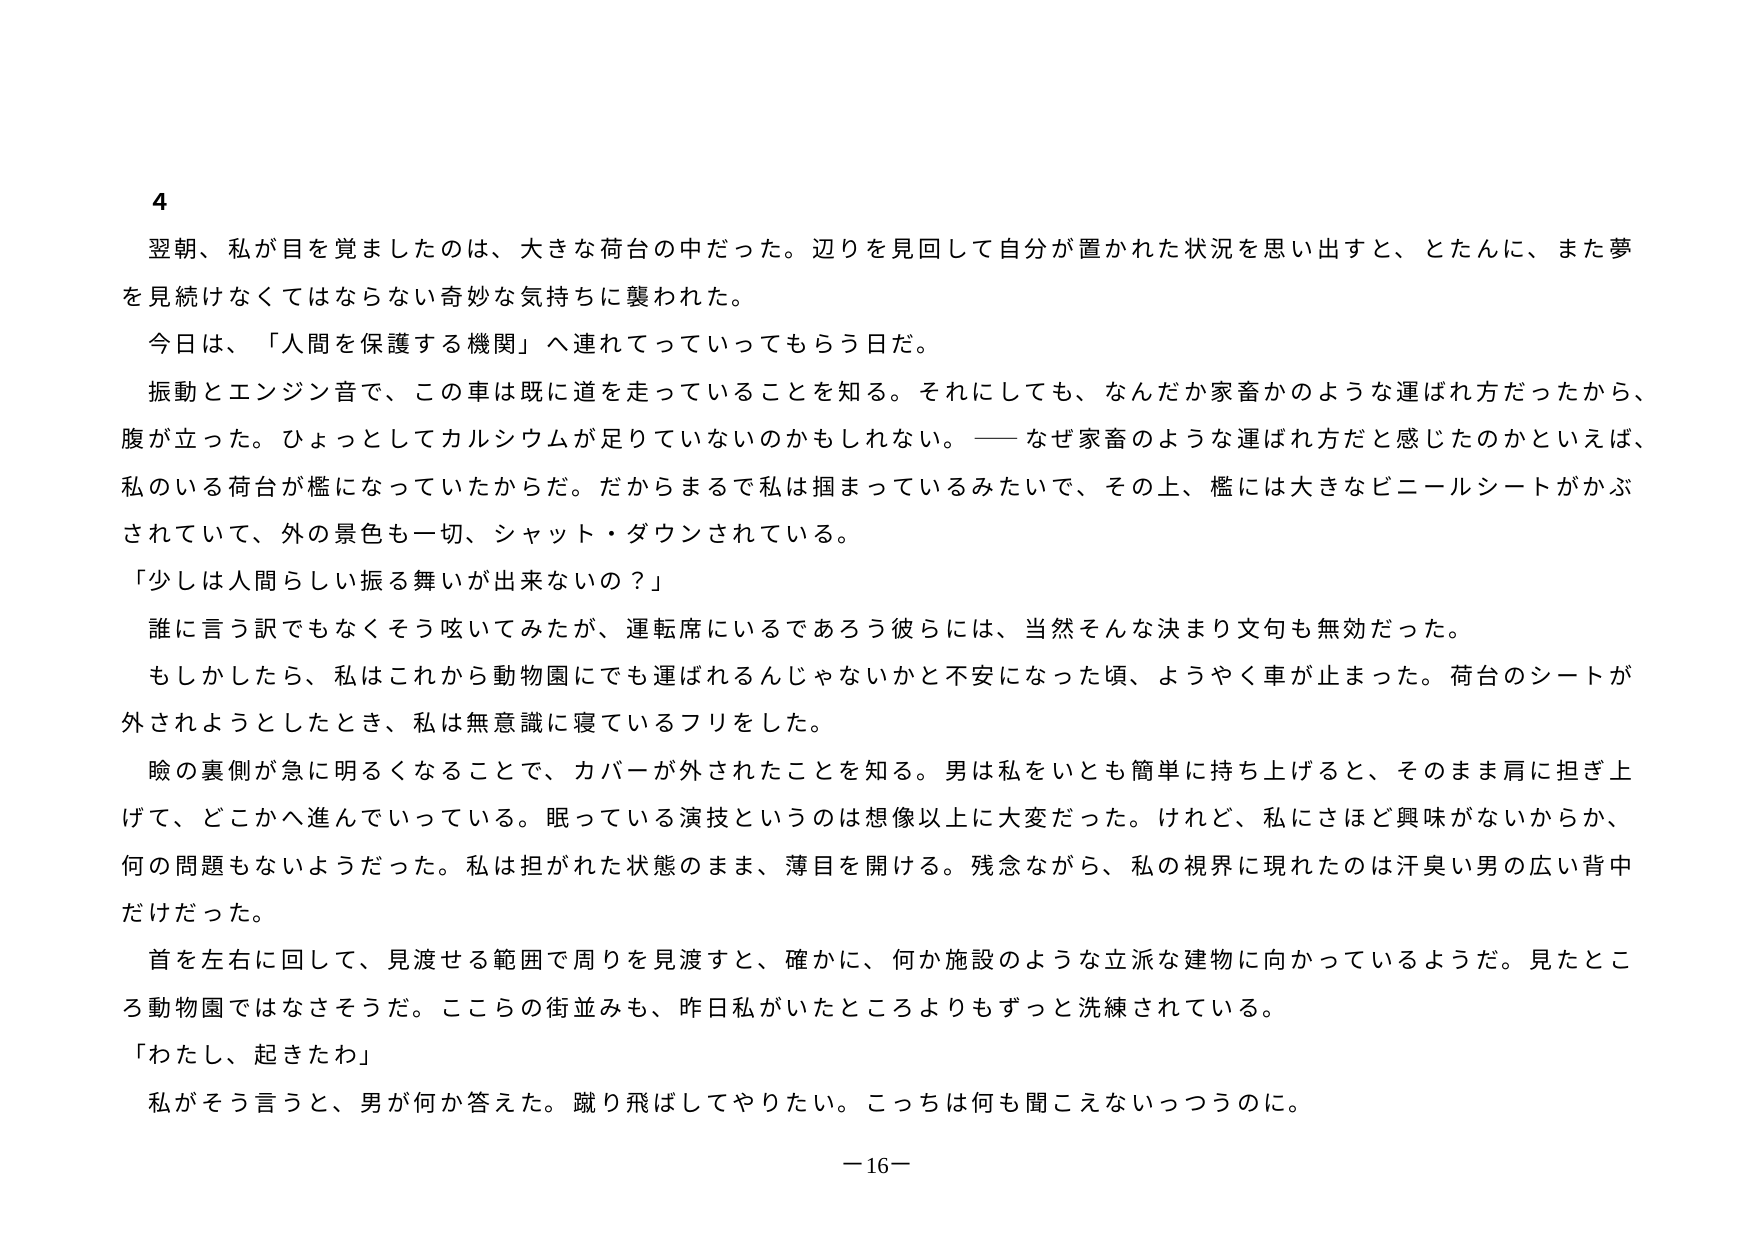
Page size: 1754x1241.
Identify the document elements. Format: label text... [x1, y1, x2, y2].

text 「わたし、起きたわ」 [120, 1019, 1634, 1067]
text 振動とエンジン音で、この車は既に道を走っていることを知る。それにしても、なんだか家畜かのような運ばれ方だったから、腹が立った。ひょっとしてカルシウムが足りていないのかもしれない。――なぜ家畜のような運ばれ方だと感じたのかといえば、私のいる荷台が檻になっていたからだ。だからまるで私は掴まっているみたいで、その上、檻には大きなビニールシートがかぶされていて、外の景色も一切、シャット・ダウンされている。 [120, 356, 1634, 546]
text もしかしたら、私はこれから動物園にでも運ばれるんじゃないかと不安になった頃、ようやく車が止まった。荷台のシートが外されようとしたとき、私は無意識に寝ているフリをした。 [120, 640, 1634, 735]
text ４ [120, 166, 1634, 214]
text 「少しは人間らしい振る舞いが出来ないの？」 [120, 546, 1634, 593]
text 今日は、「人間を保護する機関」へ連れてっていってもらう日だ。 [120, 309, 1634, 356]
text 翌朝、私が目を覚ましたのは、大きな荷台の中だった。辺りを見回して自分が置かれた状況を思い出すと、とたんに、また夢を見続けなくてはならない奇妙な気持ちに襲われた。 [120, 214, 1634, 309]
text 私がそう言うと、男が何か答えた。蹴り飛ばしてやりたい。こっちは何も聞こえないっつうのに。 [120, 1067, 1634, 1114]
text 瞼の裏側が急に明るくなることで、カバーが外されたことを知る。男は私をいとも簡単に持ち上げると、そのまま肩に担ぎ上げて、どこかへ進んでいっている。眠っている演技というのは想像以上に大変だった。けれど、私にさほど興味がないからか、何の問題もないようだった。私は担がれた状態のまま、薄目を開ける。残念ながら、私の視界に現れたのは汗臭い男の広い背中だけだった。 [120, 735, 1634, 925]
text 首を左右に回して、見渡せる範囲で周りを見渡すと、確かに、何か施設のような立派な建物に向かっているようだ。見たところ動物園ではなさそうだ。ここらの街並みも、昨日私がいたところよりもずっと洗練されている。 [120, 925, 1634, 1019]
text 誰に言う訳でもなくそう呟いてみたが、運転席にいるであろう彼らには、当然そんな決まり文句も無効だった。 [120, 593, 1634, 640]
